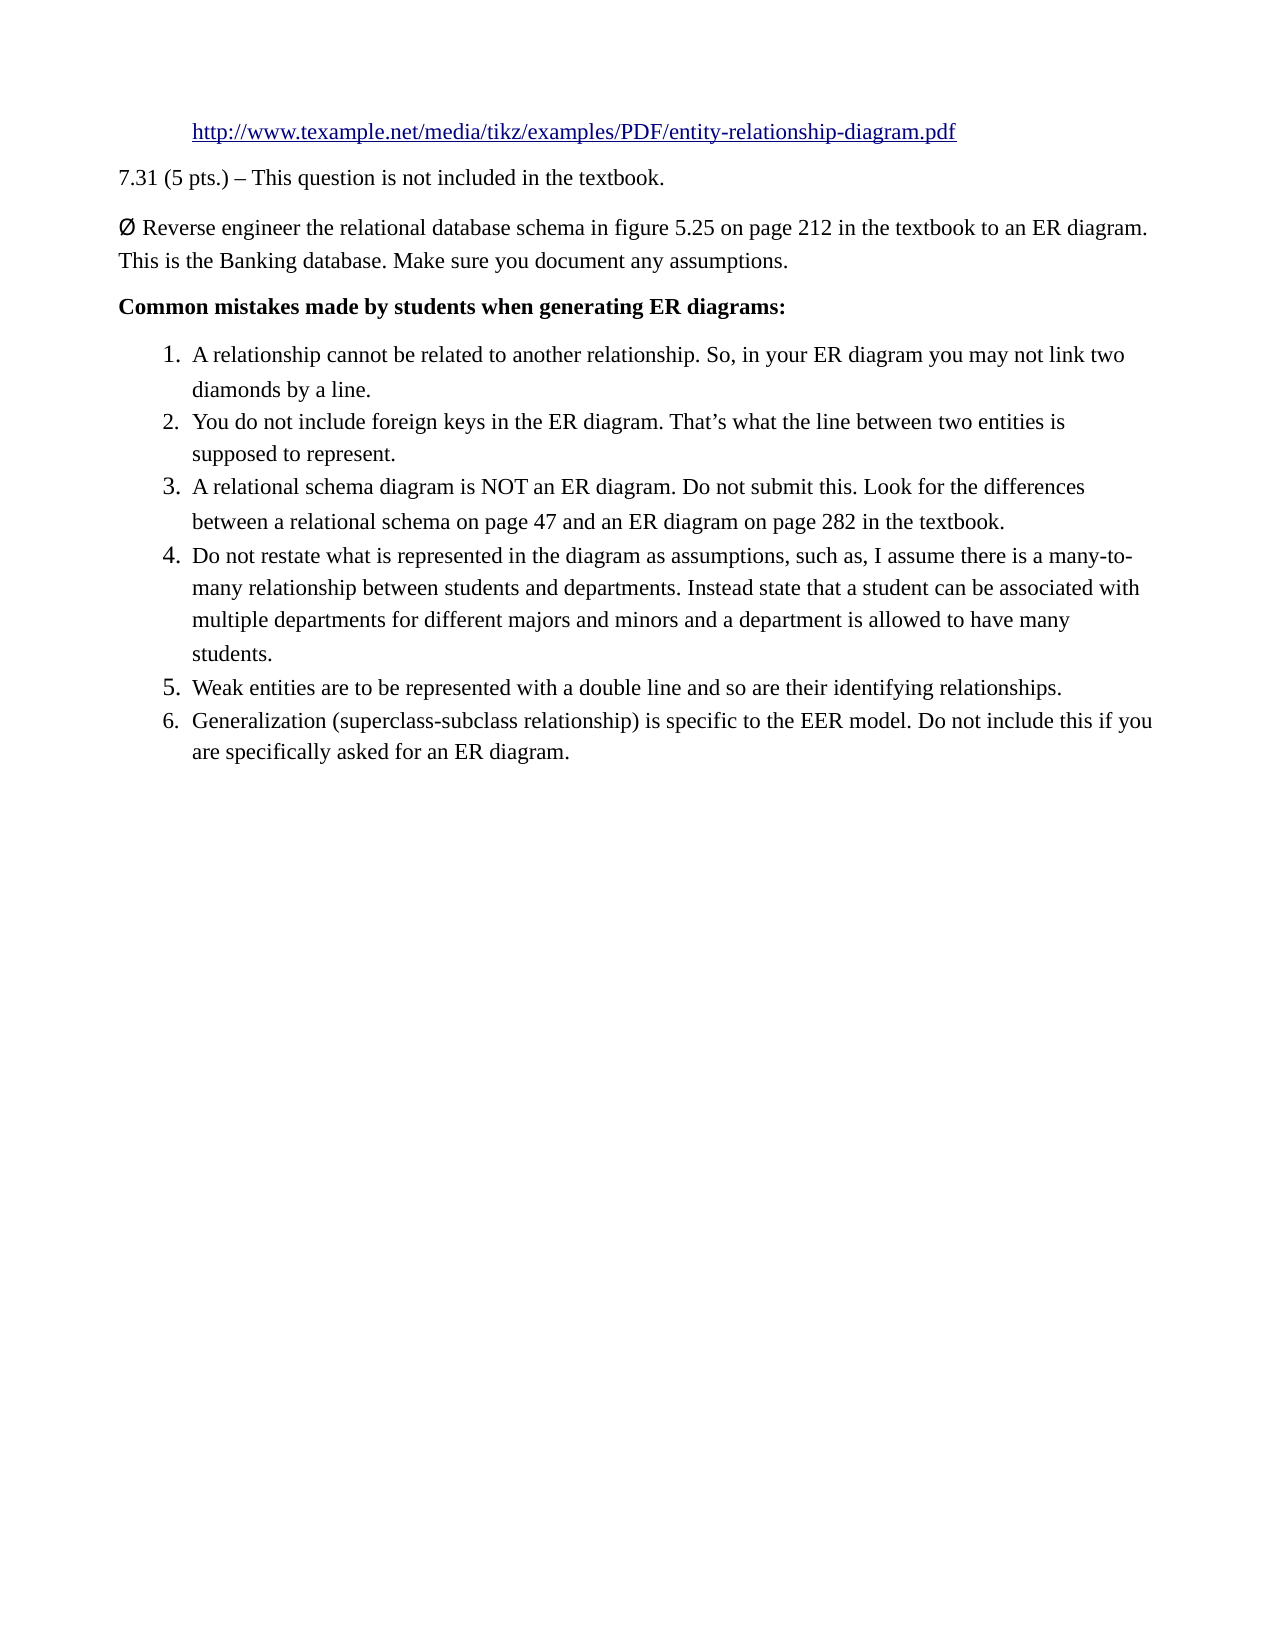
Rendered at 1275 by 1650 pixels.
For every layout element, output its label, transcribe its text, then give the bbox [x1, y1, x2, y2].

list Generalization (superclass-subclass relationship) is specific to the EER model. Do not include this if you are specifically asked for an ER diagram. [162, 707, 1157, 765]
text http://www.texample.net/media/tikz/examples/PDF/entity-relationship-diagram.pdf [118, 118, 1157, 144]
list Weak entities are to be represented with a double line and so are their identifying relationships. [162, 672, 1157, 701]
list A relationship cannot be related to another relationship. So, in your ER diagram you may not link two diamonds by a line. [162, 339, 1157, 402]
text Common mistakes made by students when generating ER diagrams: [118, 293, 1157, 319]
list A relational schema diagram is NOT an ER diagram. Do not submit this. Look for the differences between a relational schema on page 47 and an ER diagram on page 282 in the textbook. [162, 471, 1157, 534]
text Ø Reverse engineer the relational database schema in figure 5.25 on page 212 in the textbook to an ER diagram. This is the Banking database. Make sure you document any assumptions. [118, 210, 1157, 273]
text 7.31 (5 pts.) – This question is not included in the textbook. [118, 164, 1157, 191]
list Do not restate what is represented in the diagram as assumptions, such as, I assume there is a many-to-many relationship between students and departments. Instead state that a student can be associated with multiple departments for different majors and minors and a department is allowed to have many students. [162, 540, 1157, 667]
list You do not include foreign keys in the ER diagram. That’s what the line between two entities is supposed to represent. [162, 408, 1157, 466]
